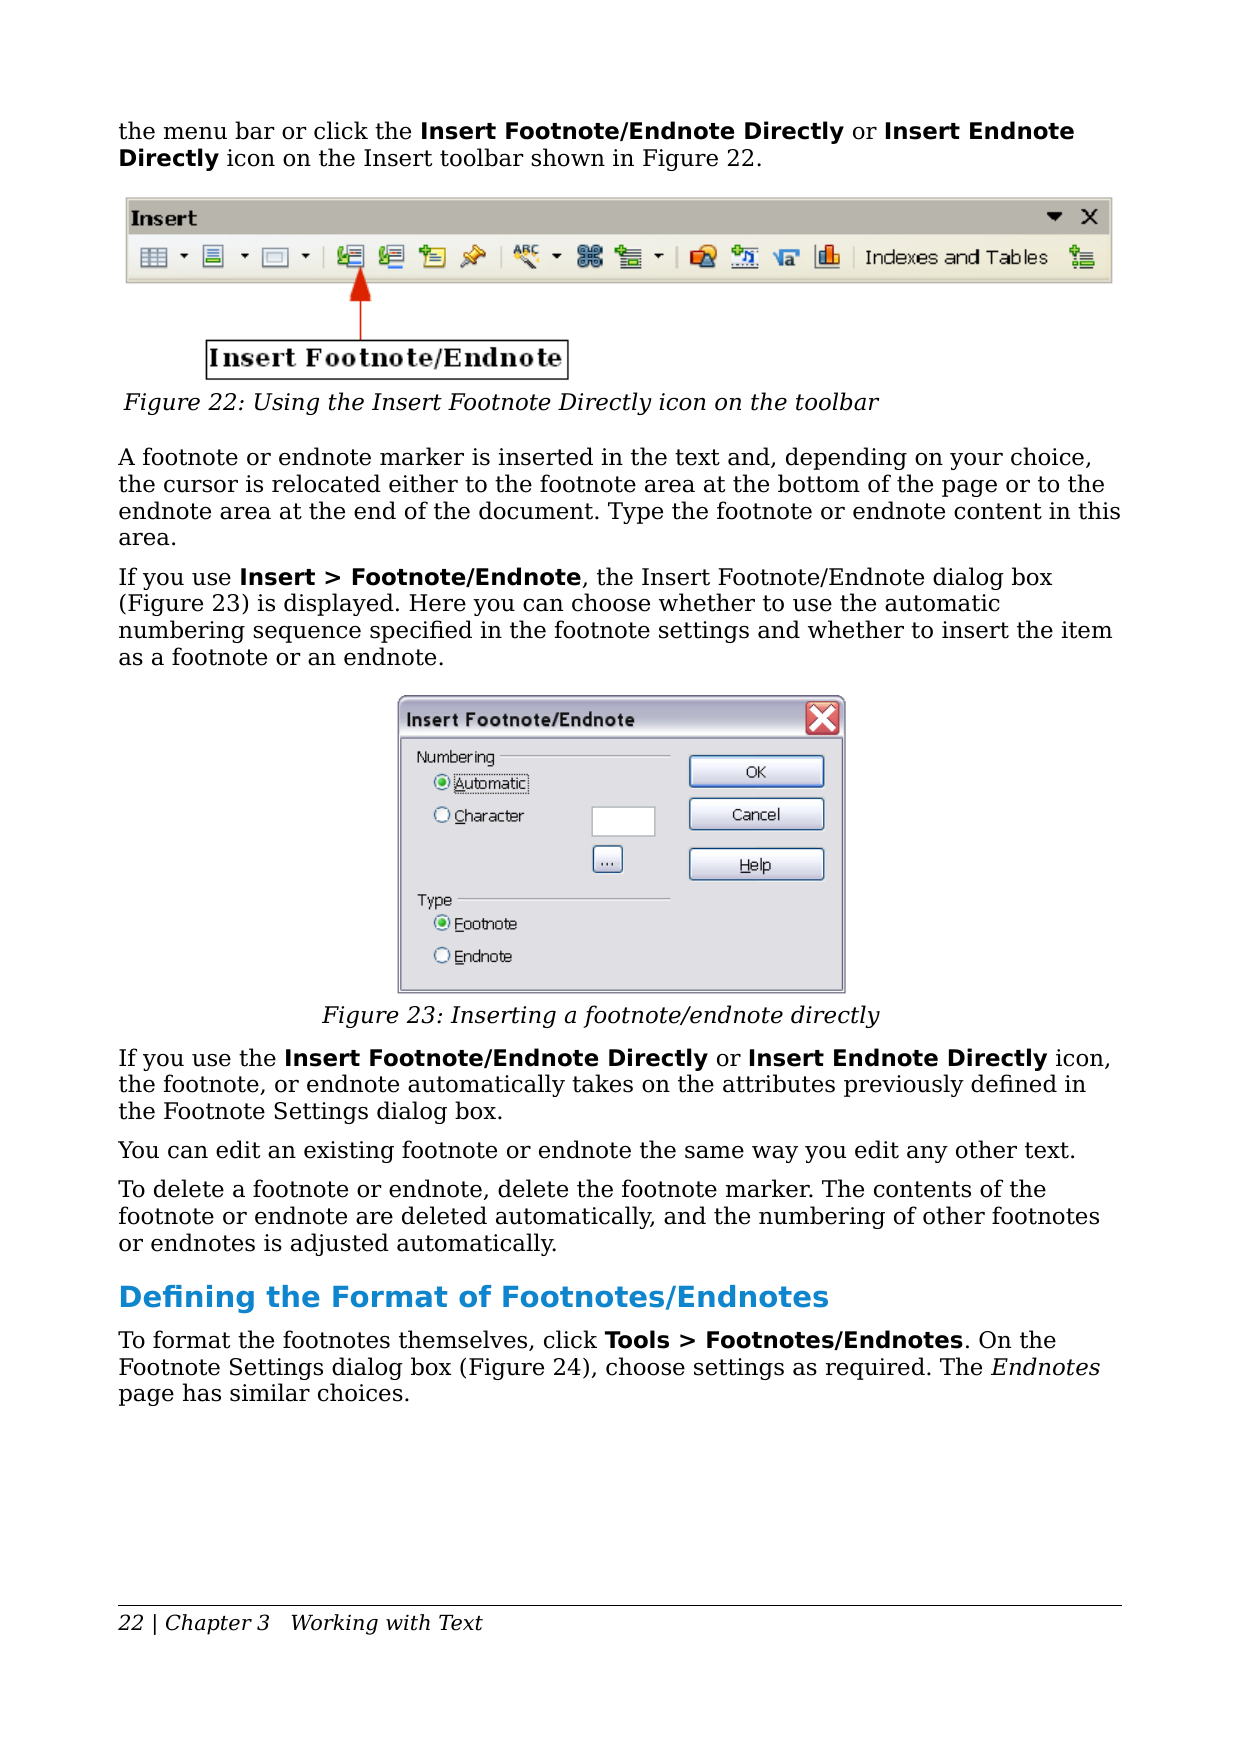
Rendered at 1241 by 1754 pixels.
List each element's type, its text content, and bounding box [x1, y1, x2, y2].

text the menu bar or click the Insert Footnote/Endnote Directly or Insert Endnote Directly icon on the Insert toolbar shown in Figure 22. [118, 118, 1122, 171]
subtitle Defining the Format of Footnotes/Endnotes [118, 1281, 1122, 1315]
text A footnote or endnote marker is inserted in the text and, depending on your choice, the cursor is relocated either to the footnote area at the bottom of the page or to the endnote area at the end of the document. Type the footnote or endnote content in this area. [118, 444, 1122, 551]
text To format the footnotes themselves, click Tools > Footnotes/Endnotes. On the Footnote Settings dialog box (Figure 24), choose settings as required. The Endnotes page has similar choices. [118, 1327, 1122, 1407]
picture [123, 196, 1117, 383]
picture [394, 695, 847, 996]
text Figure 22: Using the Insert Footnote Directly icon on the toolbar [124, 389, 1117, 416]
text You can edit an existing footnote or endnote the same way you edit any other text. [118, 1137, 1122, 1164]
text If you use the Insert Footnote/Endnote Directly or Insert Endnote Directly icon, the footnote, or endnote automatically takes on the attributes previously defined in the Footnote Settings dialog box. [118, 1045, 1122, 1125]
text Figure 23: Inserting a footnote/endnote directly [322, 1002, 918, 1028]
text To delete a footnote or endnote, delete the footnote marker. The contents of the footnote or endnote are deleted automatically, and the numbering of other footnotes or endnotes is adjusted automatically. [118, 1176, 1122, 1256]
text If you use Insert > Footnote/Endnote, the Insert Footnote/Endnote dialog box (Figure 23) is displayed. Here you can choose whether to use the automatic numbering sequence specified in the footnote settings and whether to insert the item as a footnote or an endnote. [118, 564, 1122, 670]
